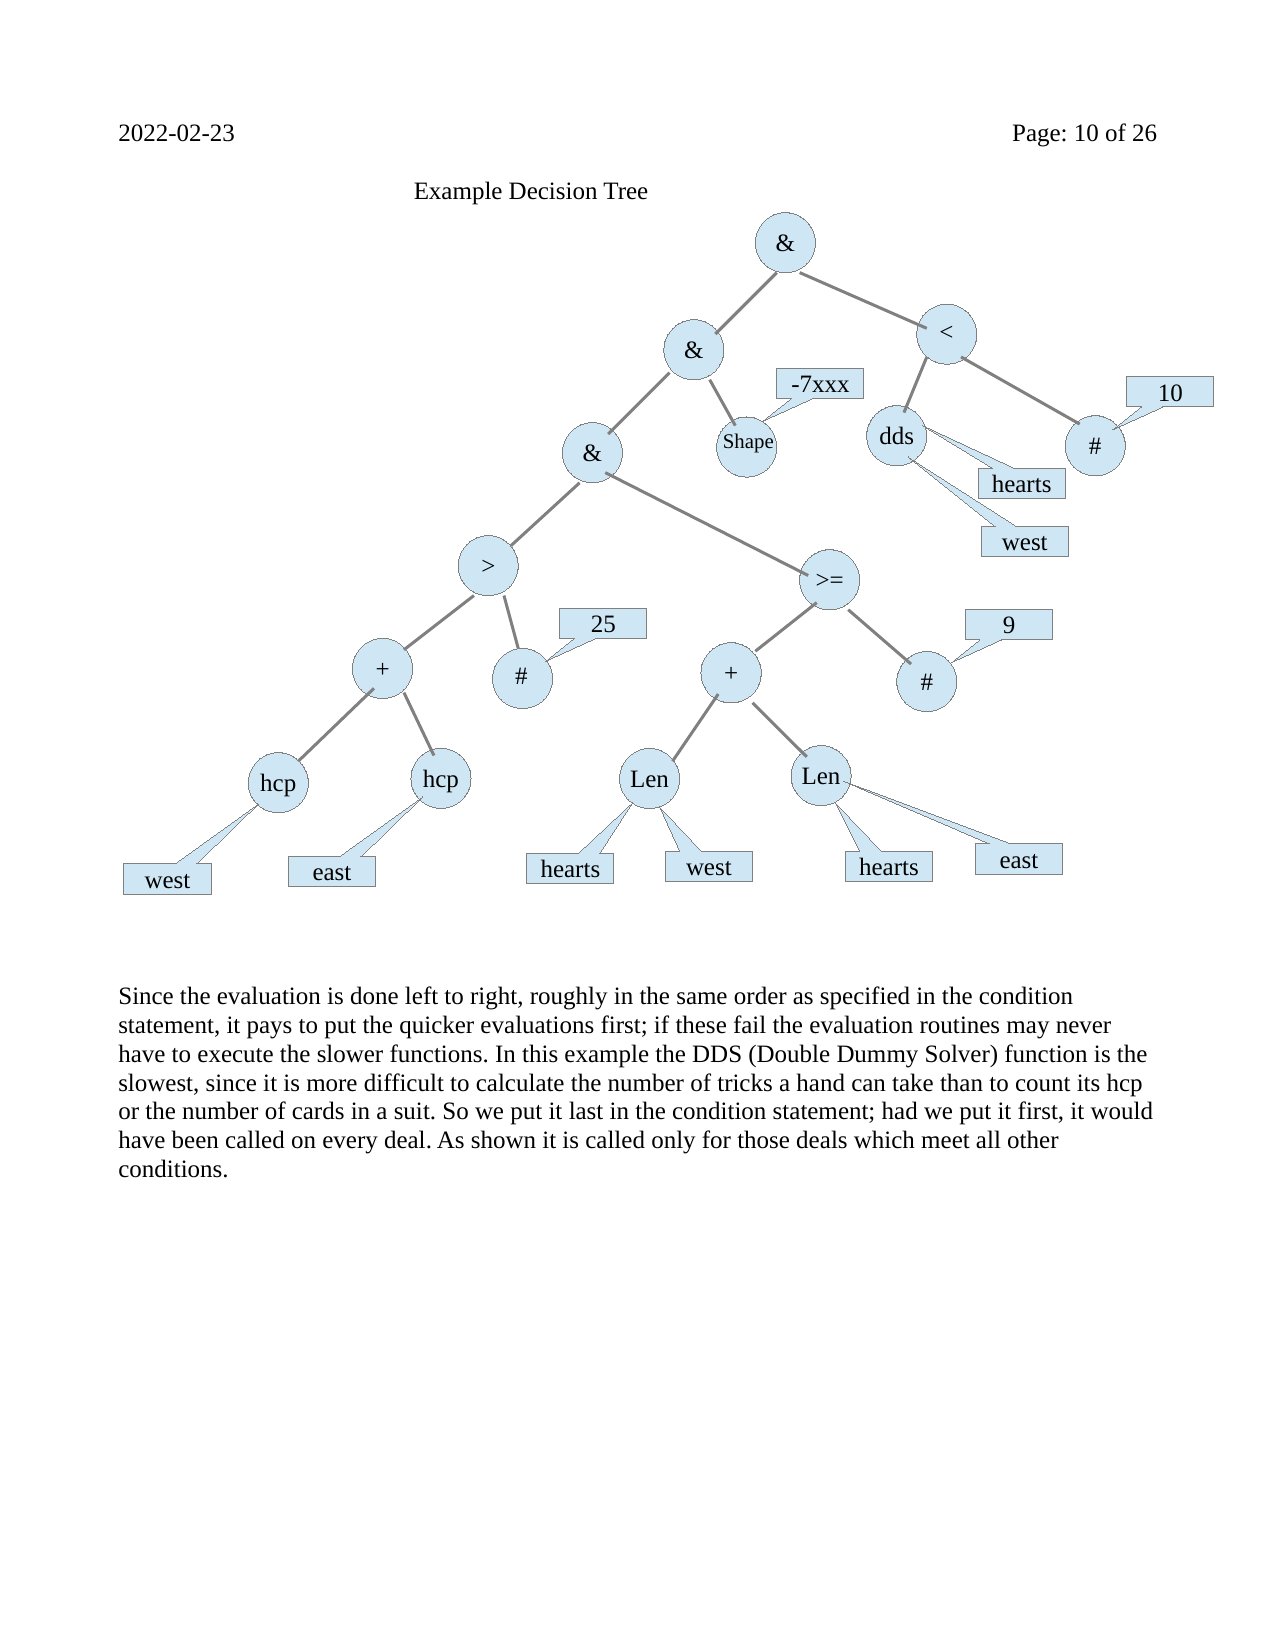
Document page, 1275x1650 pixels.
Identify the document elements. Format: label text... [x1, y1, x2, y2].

text Since the evaluation is done left to right, roughly in the same order as specified in the condition statement, it pays to put the quicker evaluations first; if these fail the evaluation routines may never have to execute the slower functions. In this example the DDS (Double Dummy Solver) function is the slowest, since it is more difficult to calculate the number of tricks a hand can take than to count its hcp or the number of cards in a suit. So we put it last in the condition statement; had we put it first, it would have been called on every deal. As shown it is called only for those deals which meet all other conditions. [118, 981, 1157, 1183]
text Example Decision Tree [118, 176, 1157, 205]
